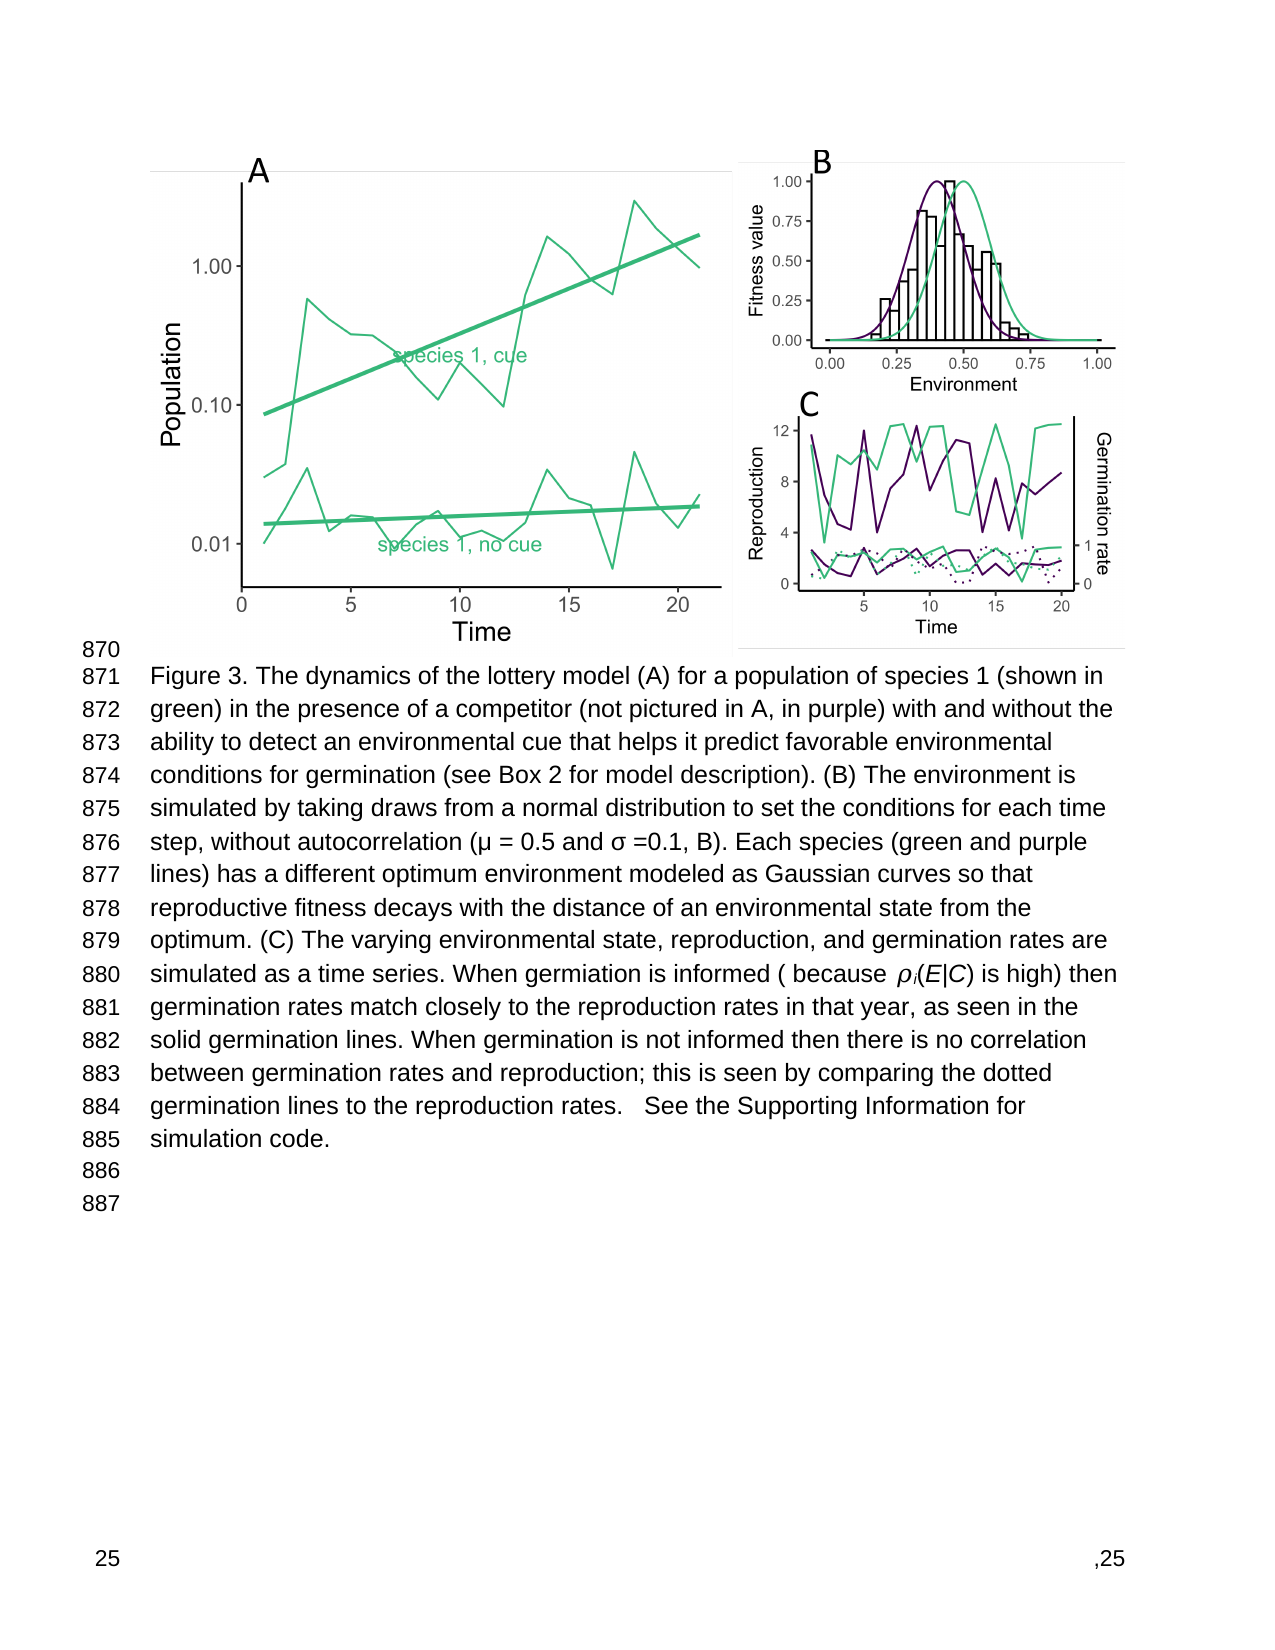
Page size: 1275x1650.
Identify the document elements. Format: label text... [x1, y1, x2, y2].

text Figure 3. The dynamics of the lottery model (A) for a population of species 1 (shown in green) in the presence of a competitor (not pictured in A, in purple) with and without the ability to detect an environmental cue that helps it predict favorable environmental conditions for germination (see Box 2 for model description). (B) The environment is simulated by taking draws from a normal distribution to set the conditions for each time step, without autocorrelation (μ = 0.5 and σ =0.1, B). Each species (green and purple lines) has a different optimum environment modeled as Gaussian curves so that reproductive fitness decays with the distance of an environmental state from the optimum. (C) The varying environmental state, reproduction, and germination rates are simulated as a time series. When germiation is informed ( because 𝜌i(E|C) is high) then germination rates match closely to the reproduction rates in that year, as seen in the solid germination lines. When germination is not informed then there is no correlation between germination rates and reproduction; this is seen by comparing the dotted germination lines to the reproduction rates. See the Supporting Information for simulation code. [150, 657, 1125, 1152]
picture [150, 150, 1125, 657]
